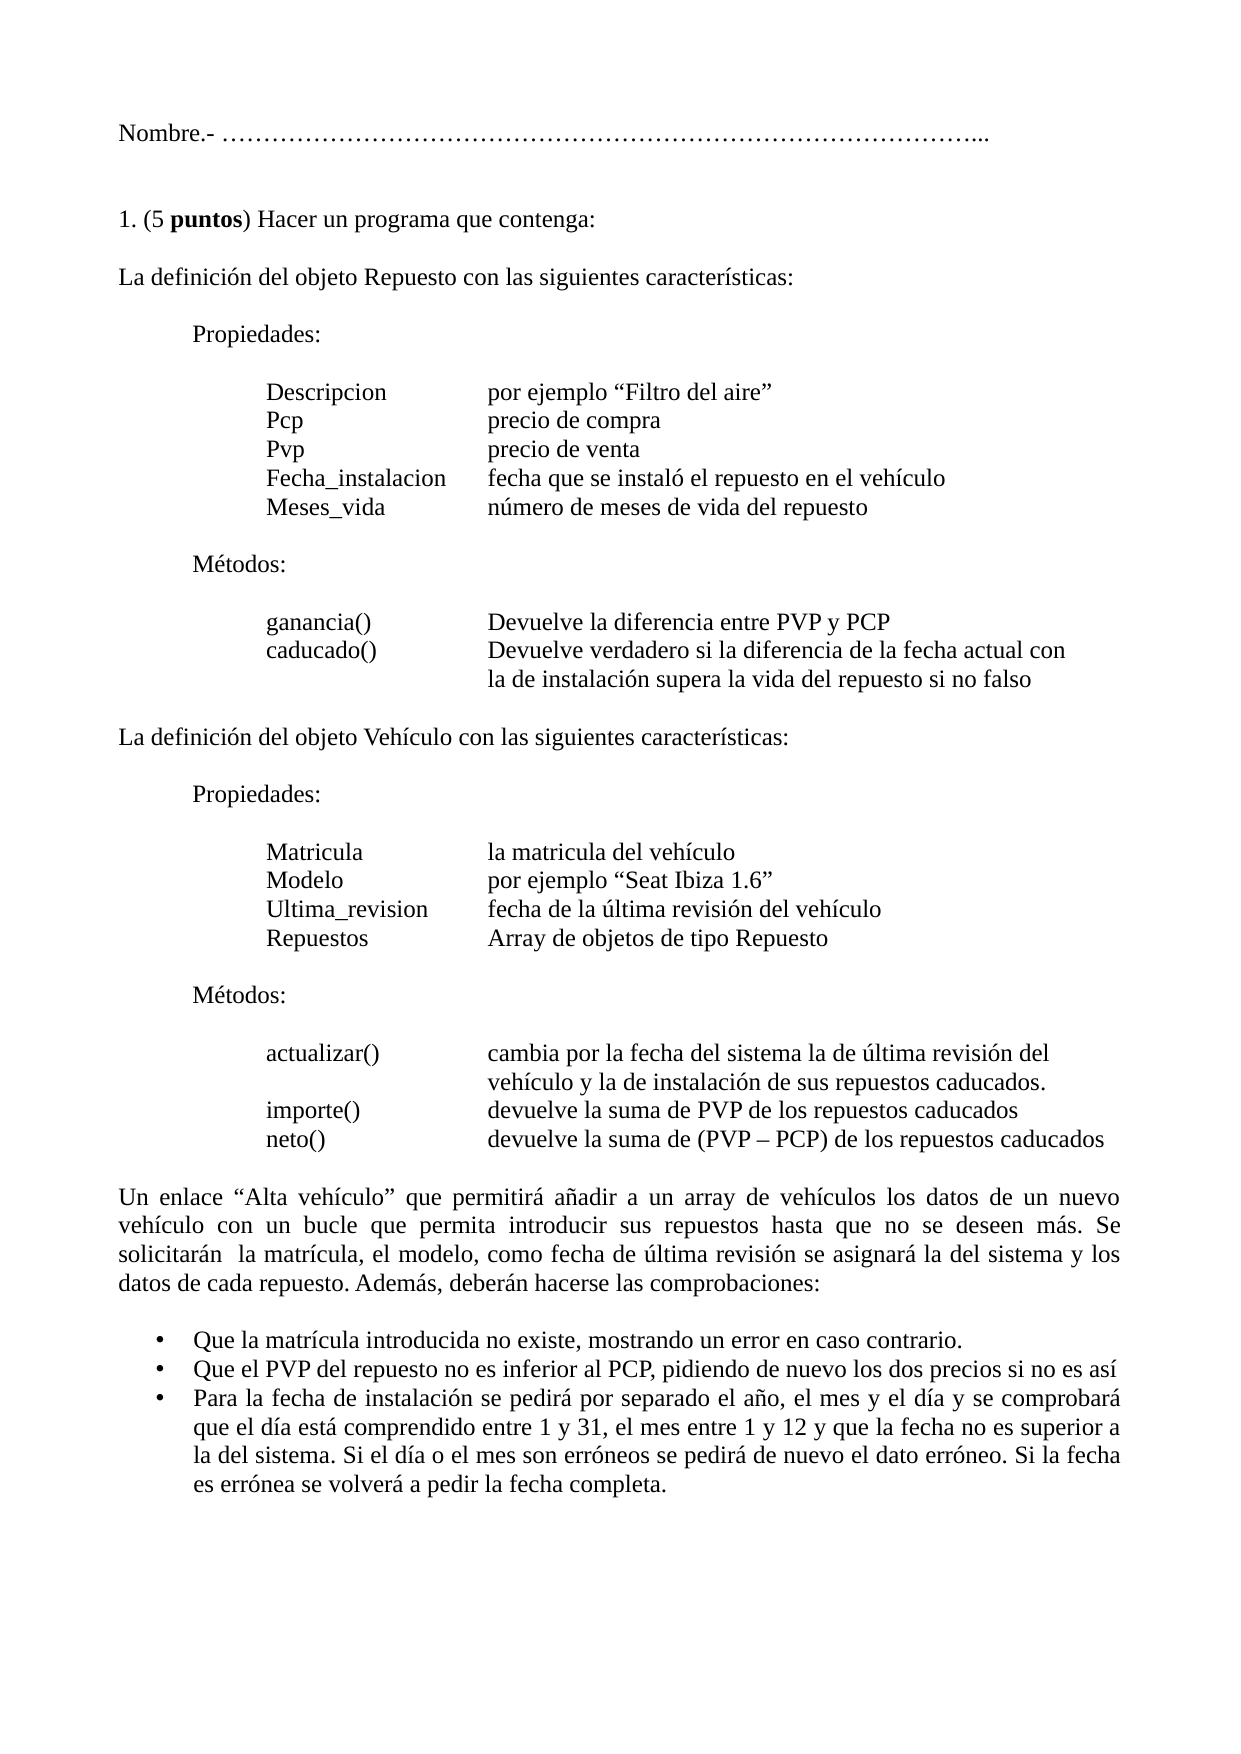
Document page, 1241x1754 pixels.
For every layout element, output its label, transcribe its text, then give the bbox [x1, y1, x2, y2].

list Que el PVP del repuesto no es inferior al PCP, pidiendo de nuevo los dos precios si no es así [156, 1354, 1122, 1383]
text ganancia() Devuelve la diferencia entre PVP y PCP [118, 607, 1122, 636]
text Pcp precio de compra [118, 406, 1122, 434]
text la de instalación supera la vida del repuesto si no falso [118, 664, 1122, 693]
text Descripcion por ejemplo “Filtro del aire” [118, 377, 1122, 406]
text Métodos: [118, 549, 1122, 578]
text Fecha_instalacion fecha que se instaló el repuesto en el vehículo [118, 463, 1122, 492]
text Meses_vida número de meses de vida del repuesto [118, 492, 1122, 521]
text caducado() Devuelve verdadero si la diferencia de la fecha actual con [118, 636, 1122, 664]
text Propiedades: [118, 319, 1122, 348]
text La definición del objeto Repuesto con las siguientes características: [118, 262, 1122, 291]
text vehículo y la de instalación de sus repuestos caducados. [118, 1067, 1122, 1096]
text La definición del objeto Vehículo con las siguientes características: [118, 722, 1122, 751]
text Matricula la matricula del vehículo [118, 837, 1122, 866]
text Métodos: [118, 981, 1122, 1009]
text Ultima_revision fecha de la última revisión del vehículo [118, 894, 1122, 923]
text Nombre.- ………………………………………………………………………………... [118, 118, 1122, 147]
text Un enlace “Alta vehículo” que permitirá añadir a un array de vehículos los datos de un nuevo vehículo con un bucle que permita introducir sus repuestos hasta que no se deseen más. Se solicitarán la matrícula, el modelo, como fecha de última revisión se asignará la del sistema y los datos de cada repuesto. Además, deberán hacerse las comprobaciones: [118, 1182, 1122, 1297]
text Repuestos Array de objetos de tipo Repuesto [118, 923, 1122, 952]
text importe() devuelve la suma de PVP de los repuestos caducados [118, 1096, 1122, 1124]
text neto() devuelve la suma de (PVP – PCP) de los repuestos caducados [118, 1124, 1122, 1153]
text 1. (5 puntos) Hacer un programa que contenga: [118, 204, 1122, 233]
list Que la matrícula introducida no existe, mostrando un error en caso contrario. [156, 1326, 1122, 1354]
list Para la fecha de instalación se pedirá por separado el año, el mes y el día y se comprobará que el día está comprendido entre 1 y 31, el mes entre 1 y 12 y que la fecha no es superior a la del sistema. Si el día o el mes son erróneos se pedirá de nuevo el dato erróneo. Si la fecha es errónea se volverá a pedir la fecha completa. [156, 1383, 1122, 1498]
text actualizar() cambia por la fecha del sistema la de última revisión del [118, 1038, 1122, 1067]
text Pvp precio de venta [118, 434, 1122, 463]
text Propiedades: [118, 779, 1122, 808]
text Modelo por ejemplo “Seat Ibiza 1.6” [118, 866, 1122, 894]
